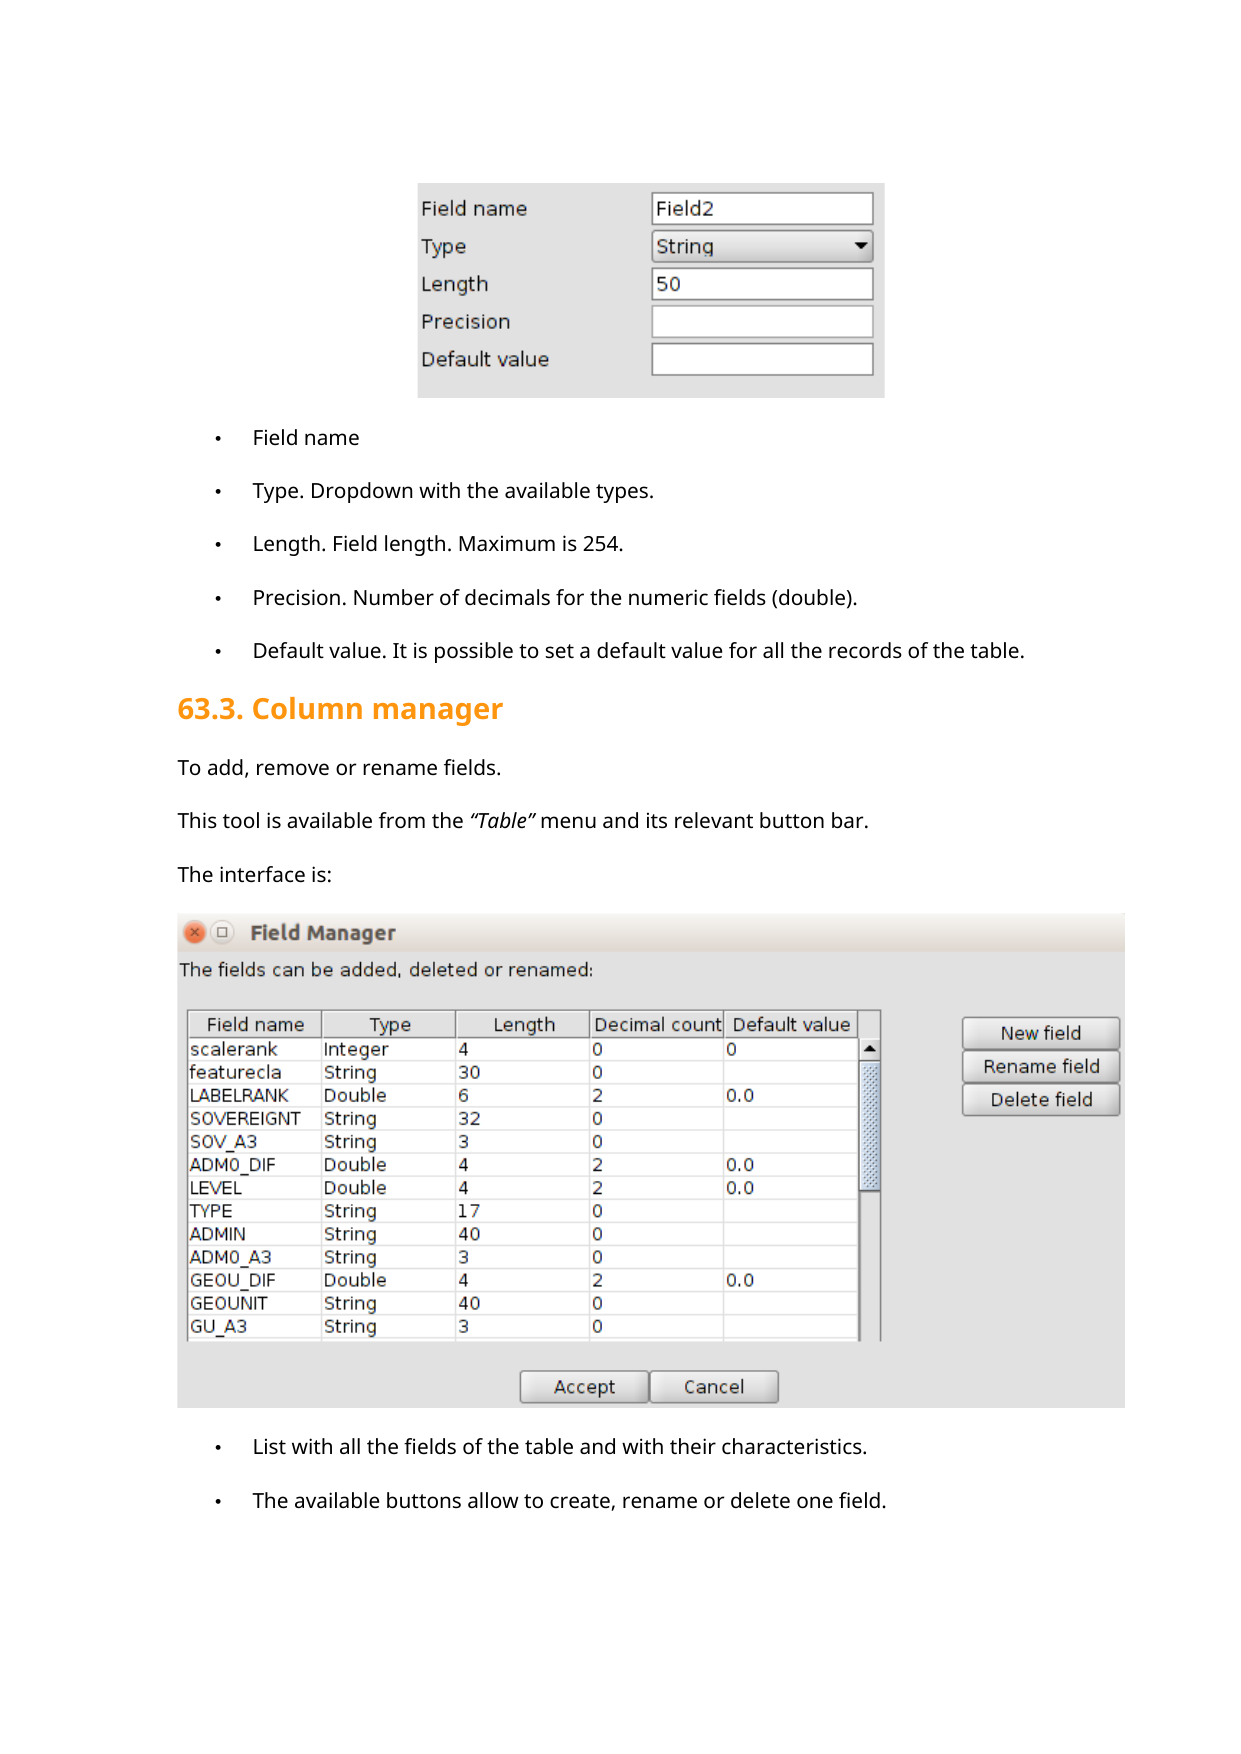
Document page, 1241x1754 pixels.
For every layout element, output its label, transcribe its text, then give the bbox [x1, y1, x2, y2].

text The interface is: [177, 860, 1125, 888]
subtitle 63.3. Column manager [177, 688, 1125, 728]
list Precision. Number of decimals for the numeric fields (double). [215, 583, 1125, 611]
text To add, remove or rename fields. [177, 753, 1125, 782]
picture [177, 913, 1125, 1408]
picture [417, 183, 885, 398]
list The available buttons allow to create, rename or delete one field. [215, 1486, 1125, 1514]
list Default value. It is possible to set a default value for all the records of the table. [215, 636, 1125, 665]
list Field name [215, 423, 1125, 451]
text This tool is available from the “Table” menu and its relevant button bar. [177, 807, 1125, 835]
list List with all the fields of the table and with their characteristics. [215, 1432, 1125, 1461]
list Type. Dropdown with the available types. [215, 476, 1125, 504]
list Length. Field length. Maximum is 254. [215, 529, 1125, 558]
